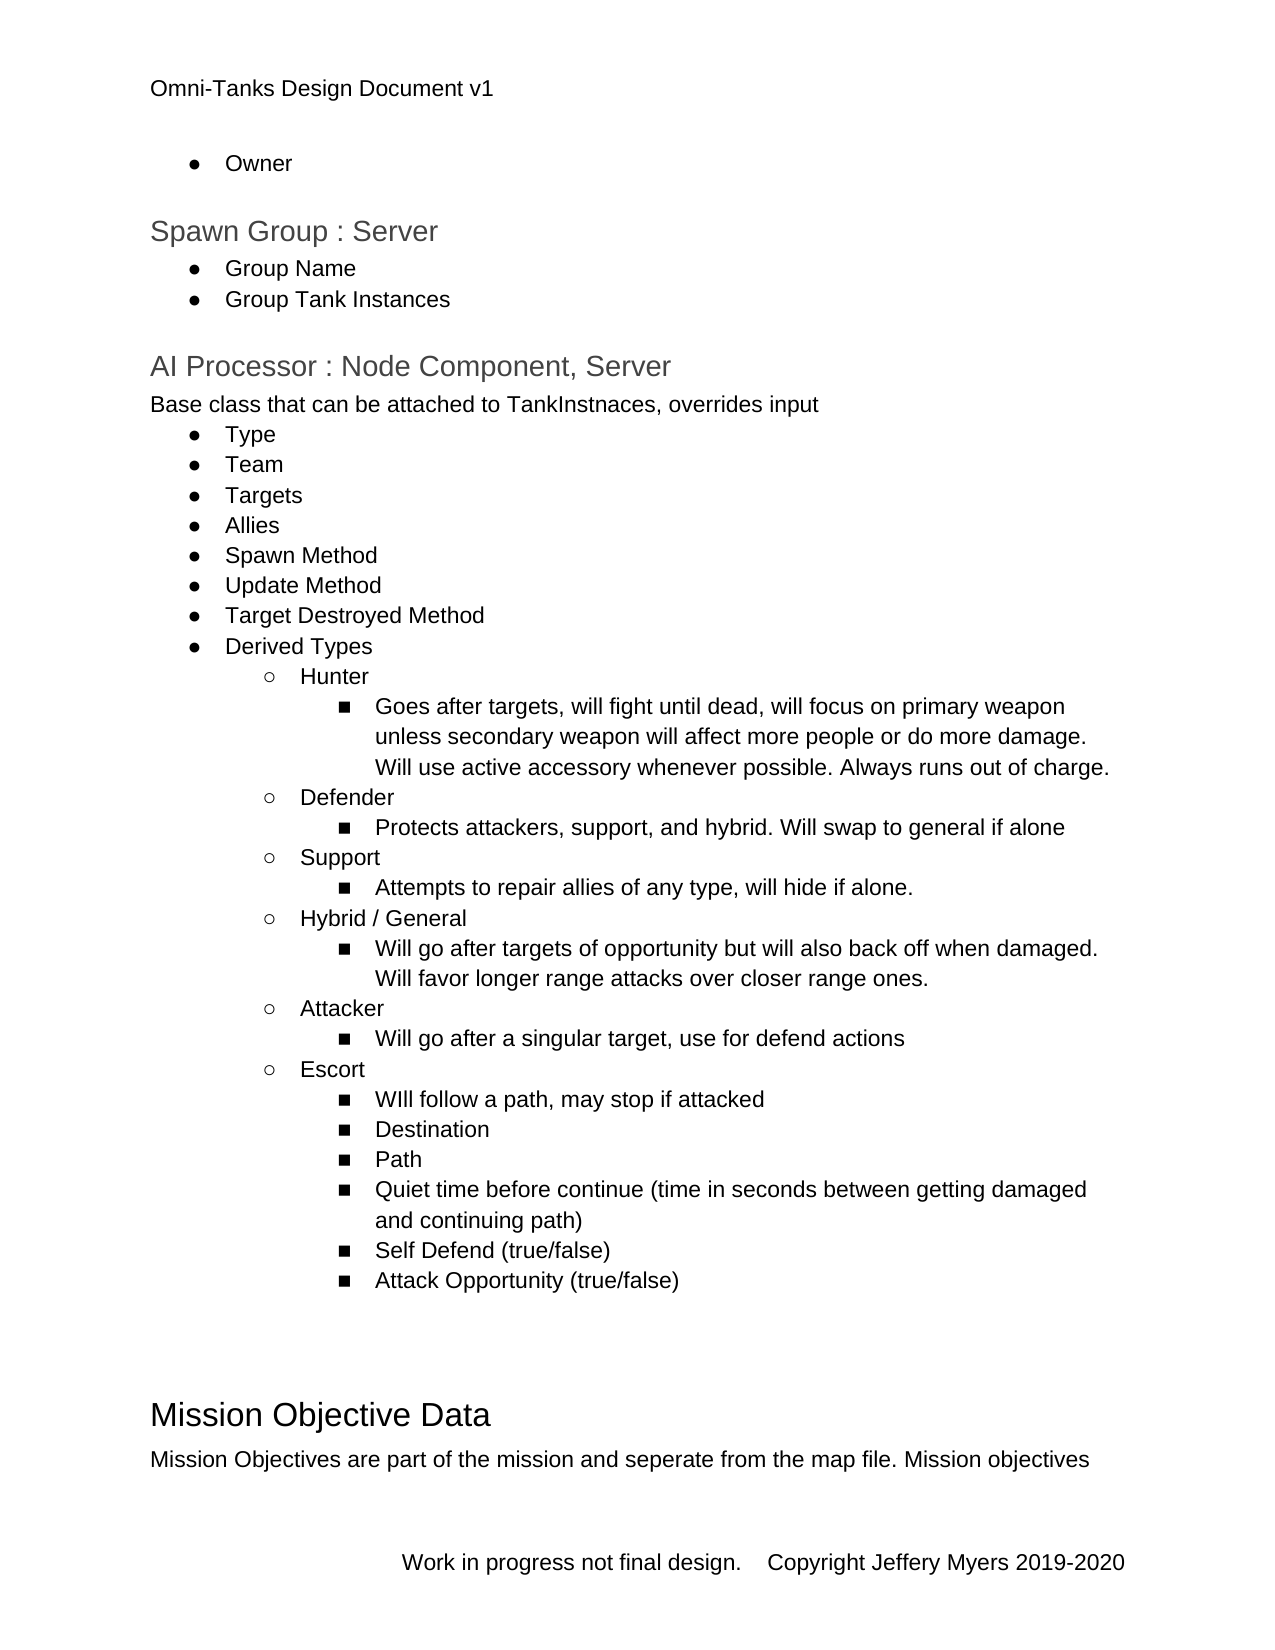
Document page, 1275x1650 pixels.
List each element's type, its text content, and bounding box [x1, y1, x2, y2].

list Goes after targets, will fight until dead, will focus on primary weapon unless secondary weapon will affect more people or do more damage. Will use active accessory whenever possible. Always runs out of charge. [337, 693, 1125, 780]
list Type [187, 421, 1125, 448]
list Hybrid / General [262, 904, 1125, 931]
list Allies [187, 512, 1125, 538]
list Quiet time before continue (time in seconds between getting damaged and continuing path) [337, 1176, 1125, 1233]
list Attacker [262, 995, 1125, 1022]
list Support [262, 844, 1125, 871]
list Will go after targets of opportunity but will also back off when damaged. Will favor longer range attacks over closer range ones. [337, 935, 1125, 991]
list Update Method [187, 572, 1125, 599]
list Team [187, 451, 1125, 478]
text Mission Objectives are part of the mission and seperate from the map file. Mission objectives [150, 1446, 1125, 1472]
list Group Name [187, 255, 1125, 282]
list WIll follow a path, may stop if attacked [337, 1086, 1125, 1112]
list Target Destroyed Method [187, 602, 1125, 629]
list Protects attackers, support, and hybrid. Will swap to general if alone [337, 814, 1125, 840]
list Hunter [262, 663, 1125, 689]
list Path [337, 1146, 1125, 1173]
subtitle AI Processor : Node Component, Server [150, 349, 1125, 383]
list Attack Opportunity (true/false) [337, 1267, 1125, 1293]
list Attempts to repair allies of any type, will hide if alone. [337, 874, 1125, 901]
list Defender [262, 784, 1125, 810]
list Will go after a singular target, use for defend actions [337, 1025, 1125, 1052]
subtitle Mission Objective Data [150, 1395, 1125, 1434]
list Targets [187, 482, 1125, 508]
list Group Tank Instances [187, 286, 1125, 312]
text Base class that can be attached to TankInstnaces, overrides input [150, 391, 1125, 417]
list Spawn Method [187, 542, 1125, 568]
subtitle Spawn Group : Server [150, 213, 1125, 247]
list Destination [337, 1116, 1125, 1142]
list Owner [187, 150, 1125, 176]
list Self Defend (true/false) [337, 1237, 1125, 1263]
list Derived Types [187, 633, 1125, 659]
list Escort [262, 1056, 1125, 1082]
